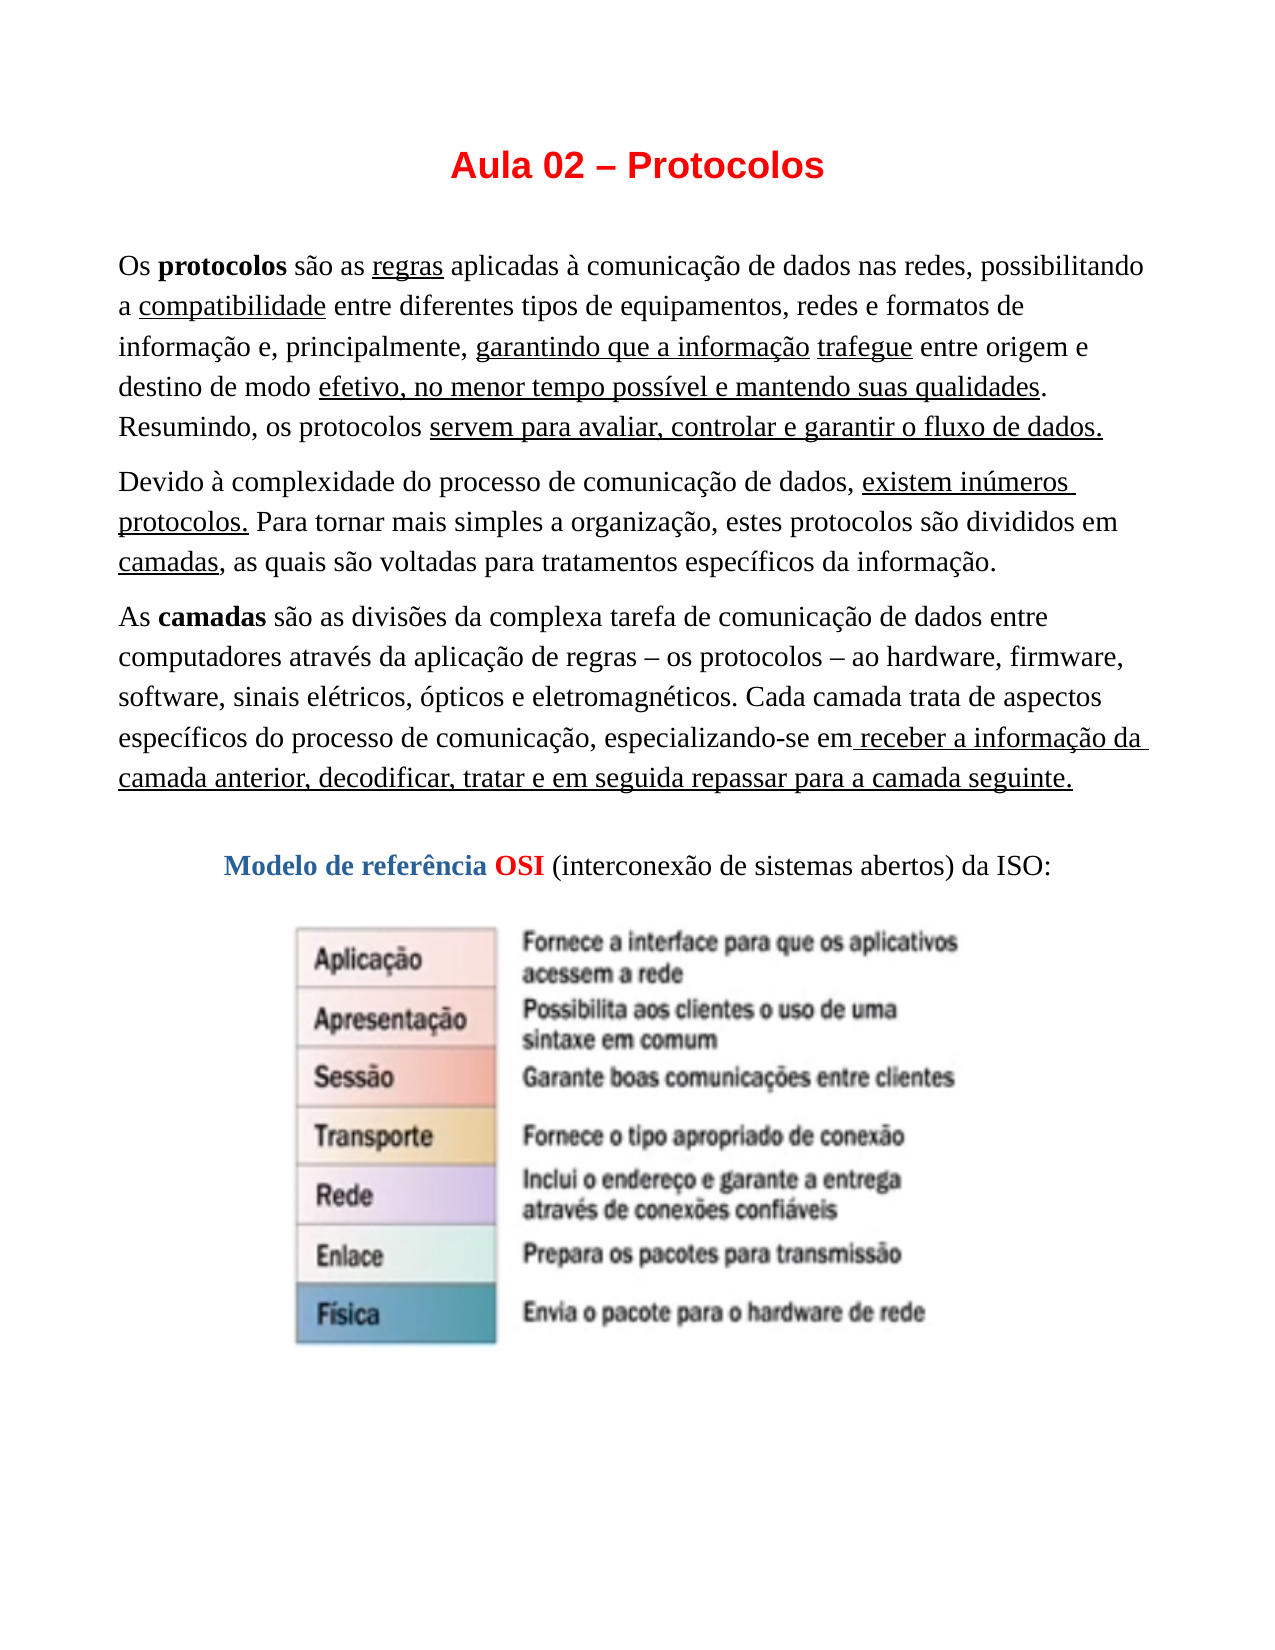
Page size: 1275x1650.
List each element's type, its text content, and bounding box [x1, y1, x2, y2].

text Modelo de referência OSI (interconexão de sistemas abertos) da ISO: [118, 848, 1157, 882]
picture [290, 917, 966, 1351]
text As camadas são as divisões da complexa tarefa de comunicação de dados entre computadores através da aplicação de regras – os protocolos – ao hardware, firmware, software, sinais elétricos, ópticos e eletromagnéticos. Cada camada trata de aspectos específicos do processo de comunicação, especializando-se em receber a informação da camada anterior, decodificar, tratar e em seguida repassar para a camada seguinte. [118, 599, 1157, 828]
text Devido à complexidade do processo de comunicação de dados, existem inúmeros protocolos. Para tornar mais simples a organização, estes protocolos são divididos em camadas, as quais são voltadas para tratamentos específicos da informação. [118, 464, 1157, 578]
text Os protocolos são as regras aplicadas à comunicação de dados nas redes, possibilitando a compatibilidade entre diferentes tipos de equipamentos, redes e formatos de informação e, principalmente, garantindo que a informação trafegue entre origem e destino de modo efetivo, no menor tempo possível e mantendo suas qualidades. Resumindo, os protocolos servem para avaliar, controlar e garantir o fluxo de dados. [118, 248, 1157, 443]
subtitle Aula 02 – Protocolos [118, 143, 1157, 187]
